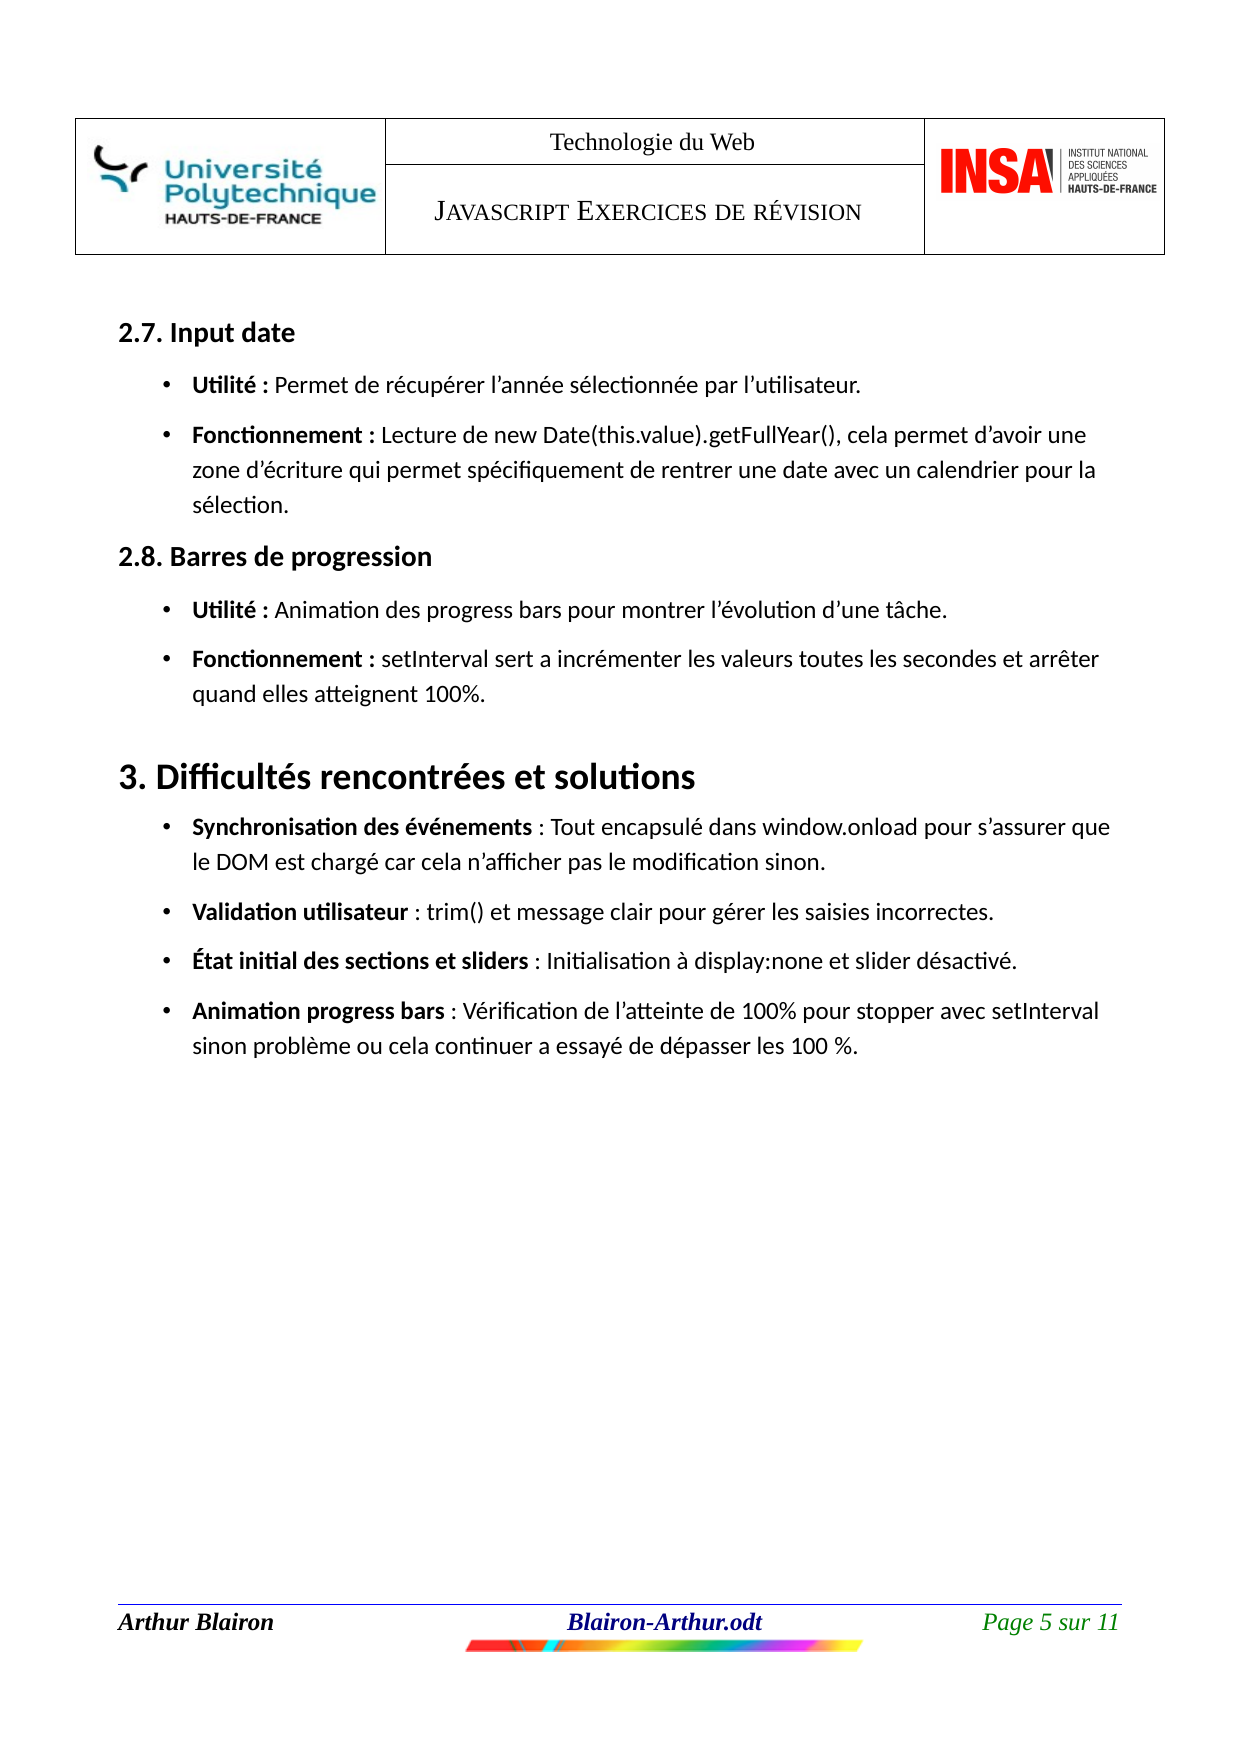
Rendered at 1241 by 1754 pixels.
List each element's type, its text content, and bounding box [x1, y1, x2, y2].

list État initial des sections et sliders : Initialisation à display:none et slider désactivé. [162, 946, 1122, 976]
list Utilité : Animation des progress bars pour montrer l’évolution d’une tâche. [162, 594, 1122, 624]
list Synchronisation des événements : Tout encapsulé dans window.onload pour s’assurer que le DOM est chargé car cela n’afficher pas le modification sinon. [162, 811, 1122, 877]
list Validation utilisateur : trim() et message clair pour gérer les saisies incorrectes. [162, 896, 1122, 926]
picture [87, 126, 383, 247]
subtitle 2.8. Barres de progression [118, 538, 1122, 574]
list Fonctionnement : setInterval sert a incrémenter les valeurs toutes les secondes et arrêter quand elles atteignent 100%. [162, 643, 1122, 709]
list Utilité : Permet de récupérer l’année sélectionnée par l’utilisateur. [162, 369, 1122, 400]
picture [936, 143, 1161, 201]
list Animation progress bars : Vérification de l’atteinte de 100% pour stopper avec setInterval sinon problème ou cela continuer a essayé de dépasser les 100 %. [162, 995, 1122, 1061]
list Fonctionnement : Lecture de new Date(this.value).getFullYear(), cela permet d’avoir une zone d’écriture qui permet spécifiquement de rentrer une date avec un calendrier pour la sélection. [162, 419, 1122, 519]
subtitle 2.7. Input date [118, 314, 1122, 349]
subtitle 3. Difficultés rencontrées et solutions [118, 753, 1122, 799]
picture [463, 1639, 864, 1652]
